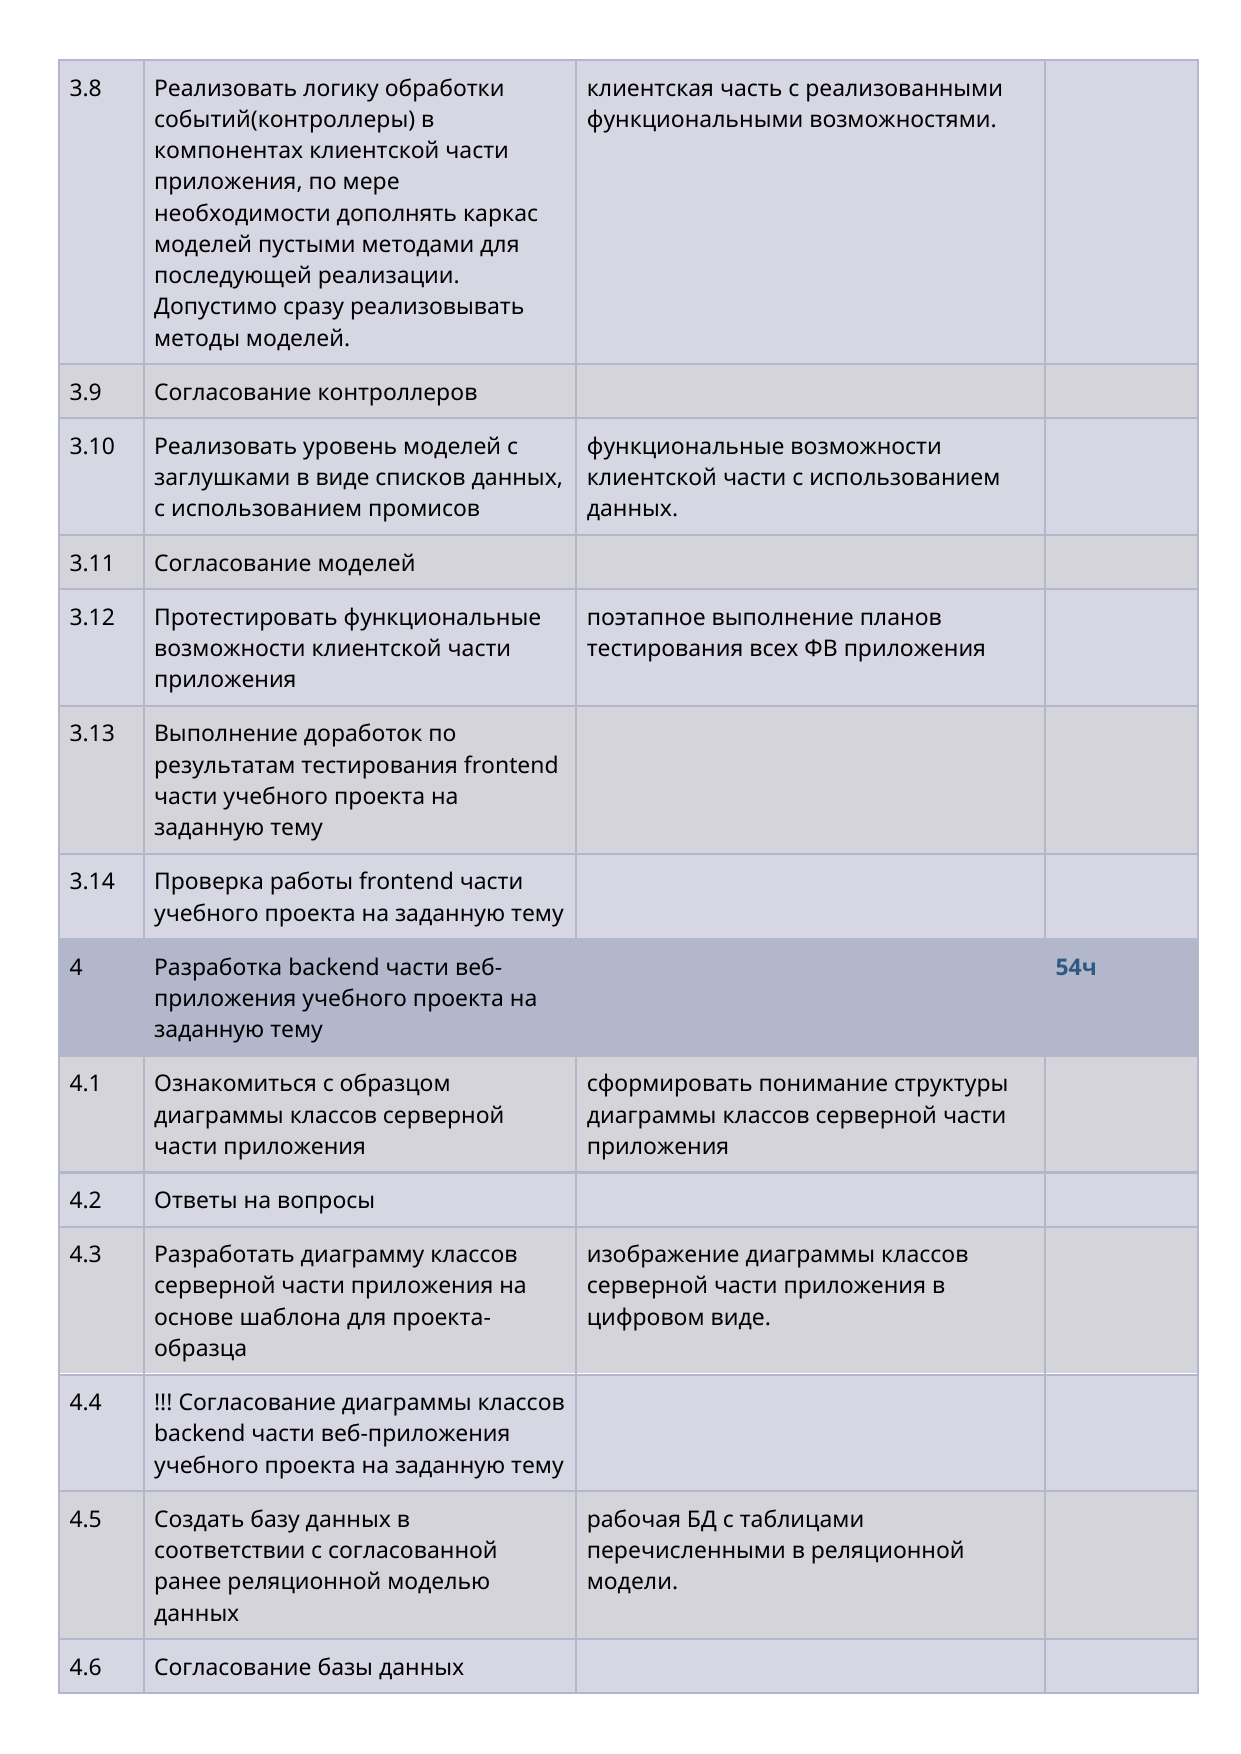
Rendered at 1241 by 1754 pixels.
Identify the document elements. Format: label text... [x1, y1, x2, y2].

table_cell 3.8 [60, 61, 143, 363]
table_cell Создать базу данных в соответствии с согласованной ранее реляционной моделью данных [145, 1492, 575, 1638]
table_cell 3.12 [60, 590, 143, 705]
table_cell [1046, 590, 1197, 705]
table_cell Проверка работы frontend части учебного проекта на заданную тему [145, 855, 575, 938]
table_cell Ознакомиться с образцом диаграммы классов серверной части приложения [145, 1057, 575, 1171]
table_cell [1046, 1640, 1197, 1692]
table_cell !!! Согласование диаграммы классов backend части веб-приложения учебного проекта на заданную тему [145, 1376, 575, 1490]
table_cell поэтапное выполнение планов тестирования всех ФВ приложения [577, 590, 1044, 705]
table_cell [1046, 1057, 1197, 1171]
table_cell сформировать понимание структуры диаграммы классов серверной части приложения [577, 1057, 1044, 1171]
table_cell [577, 1376, 1044, 1490]
table_cell Реализовать уровень моделей с заглушками в виде списков данных, с использованием промисов [145, 419, 575, 534]
table_cell функциональные возможности клиентской части с использованием данных. [577, 419, 1044, 534]
table_cell [1046, 365, 1197, 417]
table_cell [1046, 536, 1197, 588]
table_cell Протестировать функциональные возможности клиентской части приложения [145, 590, 575, 705]
table_cell [1046, 1174, 1197, 1226]
table_cell рабочая БД с таблицами перечисленными в реляционной модели. [577, 1492, 1044, 1638]
table_cell Согласование базы данных [145, 1640, 575, 1692]
table_cell [577, 365, 1044, 417]
table_cell [1046, 707, 1197, 853]
table_cell изображение диаграммы классов серверной части приложения в цифровом виде. [577, 1228, 1044, 1373]
table_cell [1046, 1492, 1197, 1638]
table_cell 4.1 [60, 1057, 143, 1171]
table_cell [1046, 61, 1197, 363]
table_cell Согласование моделей [145, 536, 575, 588]
table_cell 4.4 [60, 1376, 143, 1490]
table_cell [1046, 1228, 1197, 1373]
table_cell [577, 855, 1044, 938]
table_cell [1046, 419, 1197, 534]
table_cell клиентская часть с реализованными функциональными возможностями. [577, 61, 1044, 363]
table_cell 4.5 [60, 1492, 143, 1638]
table_cell 3.11 [60, 536, 143, 588]
table_cell Реализовать логику обработки событий(контроллеры) в компонентах клиентской части приложения, по мере необходимости дополнять каркас моделей пустыми методами для последующей реализации. Допустимо сразу реализовывать методы моделей. [145, 61, 575, 363]
table_cell 4 [60, 940, 143, 1055]
table_cell 3.10 [60, 419, 143, 534]
table_cell [577, 536, 1044, 588]
table_cell 4.3 [60, 1228, 143, 1373]
table_cell [577, 940, 1044, 1055]
table_cell Согласование контроллеров [145, 365, 575, 417]
table_cell Разработка backend части веб-приложения учебного проекта на заданную тему [145, 940, 575, 1055]
table_cell Ответы на вопросы [145, 1174, 575, 1226]
table_cell 54ч [1046, 940, 1197, 1055]
table_cell 4.6 [60, 1640, 143, 1692]
table_cell 3.13 [60, 707, 143, 853]
table_cell 3.9 [60, 365, 143, 417]
table_cell [577, 1640, 1044, 1692]
table_cell Разработать диаграмму классов серверной части приложения на основе шаблона для проекта-образца [145, 1228, 575, 1373]
table_cell 3.14 [60, 855, 143, 938]
table_cell Выполнение доработок по результатам тестирования frontend части учебного проекта на заданную тему [145, 707, 575, 853]
table_cell [1046, 855, 1197, 938]
table_cell [577, 707, 1044, 853]
table_cell 4.2 [60, 1174, 143, 1226]
table_cell [577, 1174, 1044, 1226]
table_cell [1046, 1376, 1197, 1490]
